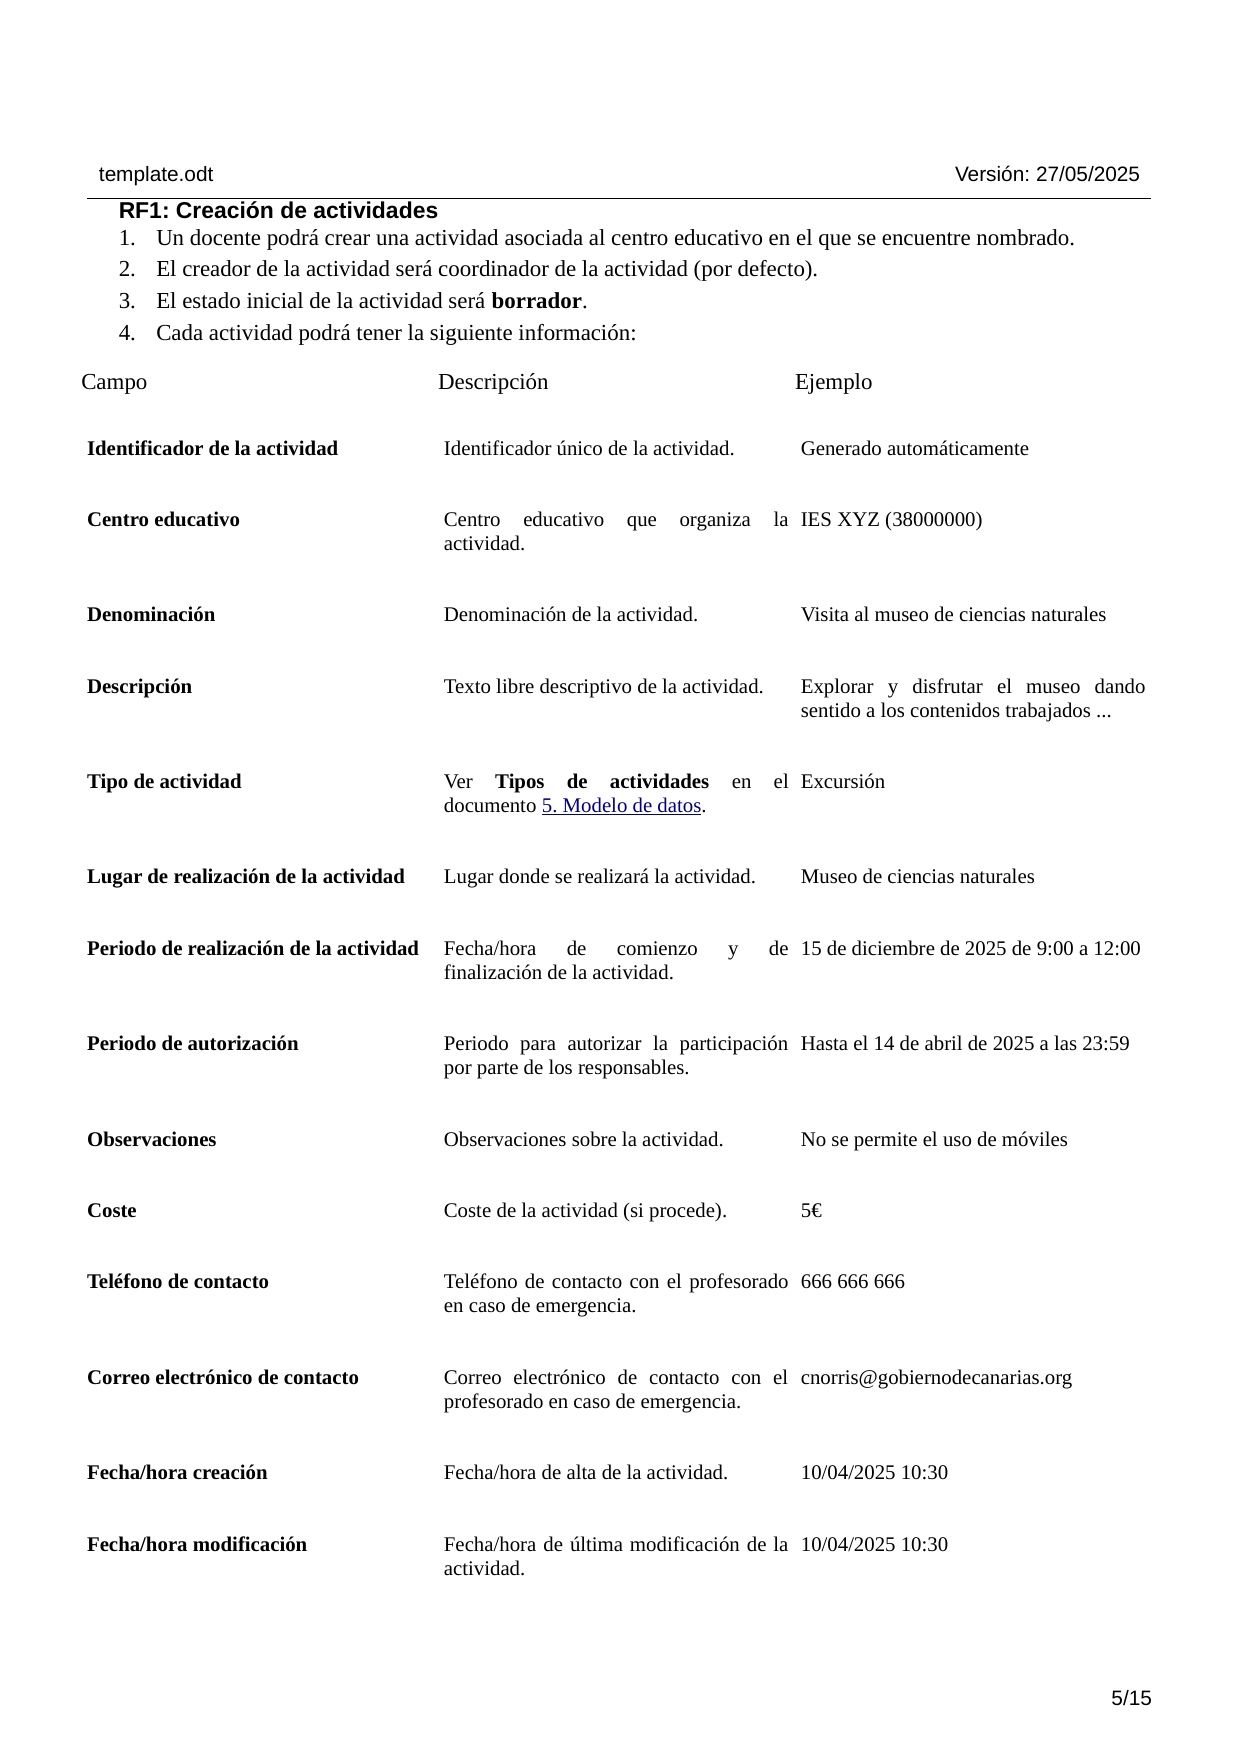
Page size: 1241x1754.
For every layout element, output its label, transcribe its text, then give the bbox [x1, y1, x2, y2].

table_cell Generado automáticamente [795, 412, 1152, 483]
table_cell Observaciones sobre la actividad. [438, 1103, 795, 1174]
table_cell Museo de ciencias naturales [795, 841, 1152, 912]
table_cell Ver Tipos de actividades en el documento 5. Modelo de datos. [438, 745, 795, 841]
table_cell Centro educativo que organiza la actividad. [438, 483, 795, 579]
table_cell Coste de la actividad (si procede). [438, 1174, 795, 1246]
table_cell Centro educativo [81, 483, 438, 579]
table_cell Fecha/hora de comienzo y de finalización de la actividad. [438, 912, 795, 1008]
table_cell Periodo de realización de la actividad [81, 912, 438, 1008]
table_cell IES XYZ (38000000) [795, 483, 1152, 579]
table_header Descripción [438, 350, 795, 412]
table_cell Coste [81, 1174, 438, 1246]
table_cell Identificador de la actividad [81, 412, 438, 483]
table_cell Denominación de la actividad. [438, 579, 795, 650]
table_cell Lugar donde se realizará la actividad. [438, 841, 795, 912]
table_cell Excursión [795, 745, 1152, 841]
subtitle RF1: Creación de actividades [118, 197, 1152, 224]
table_cell Identificador único de la actividad. [438, 412, 795, 483]
table_cell Fecha/hora de alta de la actividad. [438, 1437, 795, 1508]
table_cell Observaciones [81, 1103, 438, 1174]
table_cell Teléfono de contacto [81, 1246, 438, 1341]
table_cell Denominación [81, 579, 438, 650]
table_cell cnorris@gobiernodecanarias.org [795, 1341, 1152, 1437]
table_cell No se permite el uso de móviles [795, 1103, 1152, 1174]
table_cell Fecha/hora creación [81, 1437, 438, 1508]
table_cell Descripción [81, 650, 438, 745]
table_cell 666 666 666 [795, 1246, 1152, 1341]
table_cell Correo electrónico de contacto [81, 1341, 438, 1437]
table_cell Fecha/hora de última modificación de la actividad. [438, 1508, 795, 1603]
list El creador de la actividad será coordinador de la actividad (por defecto). [118, 255, 1152, 282]
table_cell 5€ [795, 1174, 1152, 1246]
table_cell 10/04/2025 10:30 [795, 1508, 1152, 1603]
table_cell Lugar de realización de la actividad [81, 841, 438, 912]
table_cell Hasta el 14 de abril de 2025 a las 23:59 [795, 1008, 1152, 1103]
table_cell Visita al museo de ciencias naturales [795, 579, 1152, 650]
table_cell 10/04/2025 10:30 [795, 1437, 1152, 1508]
table_cell Fecha/hora modificación [81, 1508, 438, 1603]
table_cell Texto libre descriptivo de la actividad. [438, 650, 795, 745]
table_cell Periodo de autorización [81, 1008, 438, 1103]
list El estado inicial de la actividad será borrador. [118, 287, 1152, 313]
list Cada actividad podrá tener la siguiente información: [118, 318, 1152, 345]
table_cell Tipo de actividad [81, 745, 438, 841]
list Un docente podrá crear una actividad asociada al centro educativo en el que se encuentre nombrado. [118, 224, 1152, 250]
table_cell 15 de diciembre de 2025 de 9:00 a 12:00 [795, 912, 1152, 1008]
table_cell Correo electrónico de contacto con el profesorado en caso de emergencia. [438, 1341, 795, 1437]
table_cell Periodo para autorizar la participación por parte de los responsables. [438, 1008, 795, 1103]
table_cell Explorar y disfrutar el museo dando sentido a los contenidos trabajados ... [795, 650, 1152, 745]
table_cell Teléfono de contacto con el profesorado en caso de emergencia. [438, 1246, 795, 1341]
table_header Ejemplo [795, 350, 1152, 412]
table_header Campo [81, 350, 438, 412]
